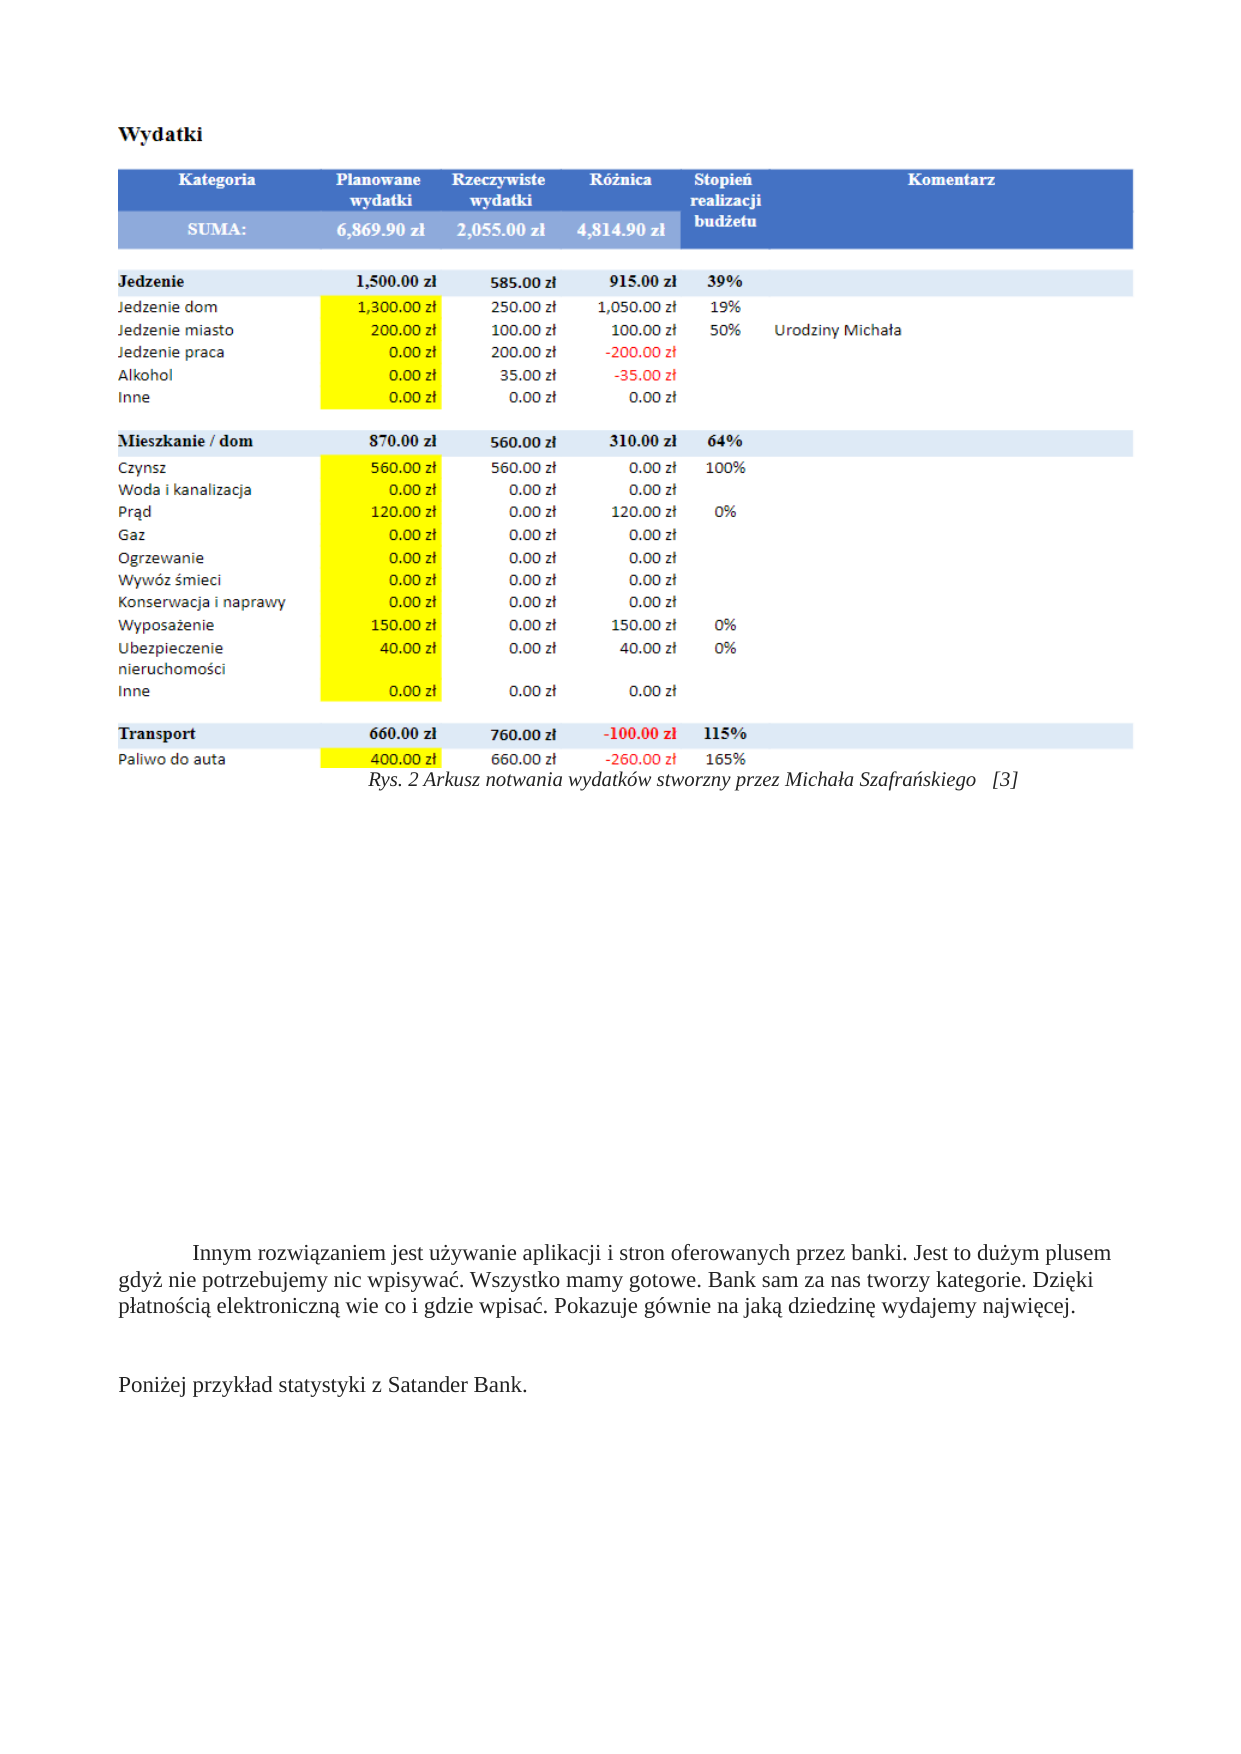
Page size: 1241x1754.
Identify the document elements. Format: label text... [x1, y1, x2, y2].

text Rys. 2 Arkusz notwania wydatków stworzny przez Michała Szafrańskiego [3] [118, 768, 1122, 791]
text Poniżej przykład statystyki z Satander Bank. [118, 1371, 1122, 1398]
picture [118, 118, 1139, 768]
text Innym rozwiązaniem jest używanie aplikacji i stron oferowanych przez banki. Jest to dużym plusem gdyż nie potrzebujemy nic wpisywać. Wszystko mamy gotowe. Bank sam za nas tworzy kategorie. Dzięki płatnością elektroniczną wie co i gdzie wpisać. Pokazuje gównie na jaką dziedzinę wydajemy najwięcej. [118, 1239, 1122, 1318]
